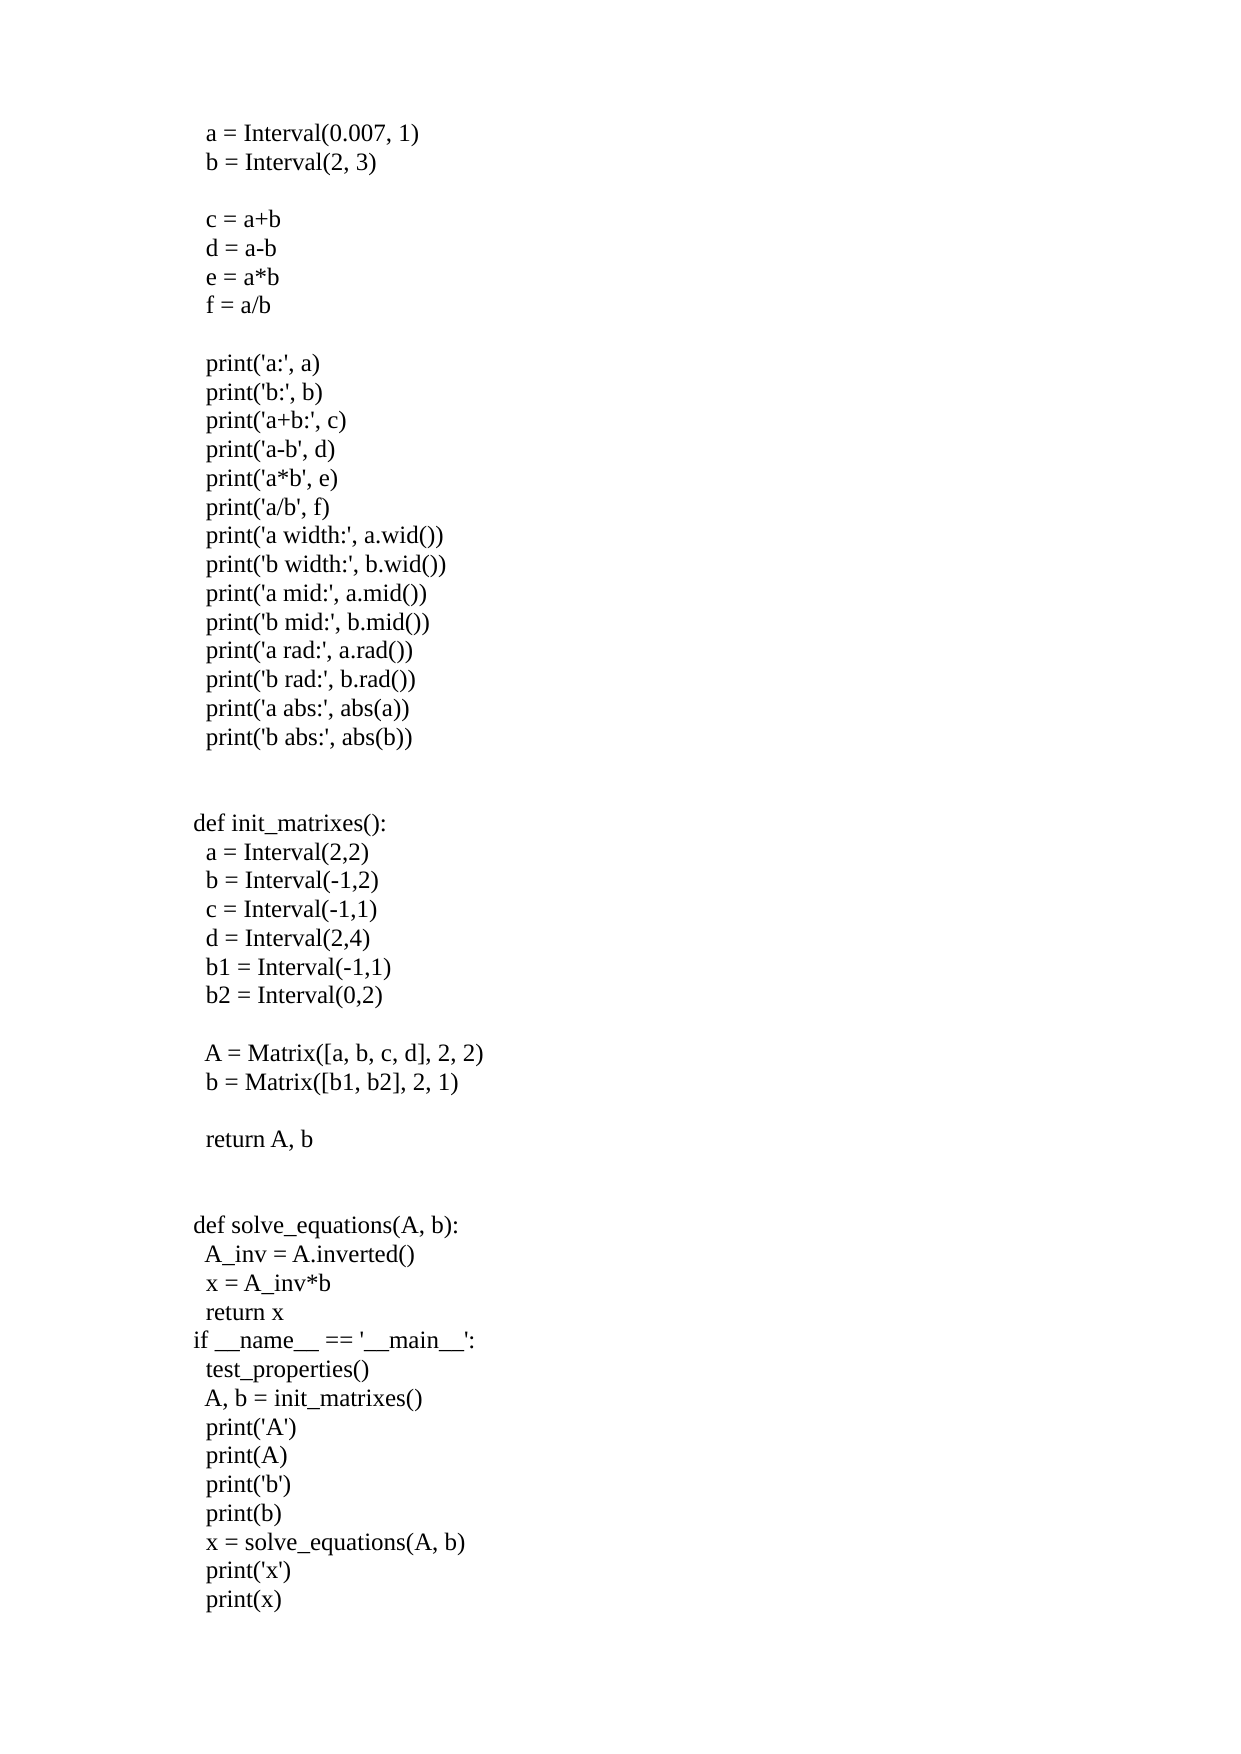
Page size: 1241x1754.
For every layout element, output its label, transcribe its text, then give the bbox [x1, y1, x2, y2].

text print(x) [154, 1584, 1122, 1613]
text test_properties() [154, 1354, 1122, 1383]
text c = Interval(-1,1) [154, 894, 1122, 923]
text return A, b [154, 1124, 1122, 1153]
text a = Interval(0.007, 1) [154, 118, 1122, 147]
text print('b rad:', b.rad()) [154, 664, 1122, 693]
text print('a+b:', c) [154, 406, 1122, 434]
text A, b = init_matrixes() [154, 1383, 1122, 1412]
text print('x') [154, 1556, 1122, 1584]
text print(b) [154, 1498, 1122, 1527]
text b = Interval(-1,2) [154, 866, 1122, 894]
text print('a*b', e) [154, 463, 1122, 492]
text c = a+b [154, 204, 1122, 233]
text def solve_equations(A, b): [154, 1211, 1122, 1239]
text b = Interval(2, 3) [154, 147, 1122, 176]
text e = a*b [154, 262, 1122, 291]
text print('b:', b) [154, 377, 1122, 406]
text print('a:', a) [154, 348, 1122, 377]
text print('b abs:', abs(b)) [154, 722, 1122, 751]
text b = Matrix([b1, b2], 2, 1) [154, 1067, 1122, 1096]
text if __name__ == '__main__': [154, 1326, 1122, 1354]
text d = Interval(2,4) [154, 923, 1122, 952]
text print('a abs:', abs(a)) [154, 693, 1122, 722]
text f = a/b [154, 291, 1122, 319]
text d = a-b [154, 233, 1122, 262]
text x = A_inv*b [154, 1268, 1122, 1297]
text print('b') [154, 1469, 1122, 1498]
text A = Matrix([a, b, c, d], 2, 2) [154, 1038, 1122, 1067]
text a = Interval(2,2) [154, 837, 1122, 866]
text print('a width:', a.wid()) [154, 521, 1122, 549]
text A_inv = A.inverted() [154, 1239, 1122, 1268]
text print('b width:', b.wid()) [154, 549, 1122, 578]
text print(A) [154, 1441, 1122, 1469]
text print('a/b', f) [154, 492, 1122, 521]
text print('a mid:', a.mid()) [154, 578, 1122, 607]
text def init_matrixes(): [154, 808, 1122, 837]
text return x [154, 1297, 1122, 1326]
text b2 = Interval(0,2) [154, 981, 1122, 1009]
text x = solve_equations(A, b) [154, 1527, 1122, 1556]
text print('a rad:', a.rad()) [154, 636, 1122, 664]
text b1 = Interval(-1,1) [154, 952, 1122, 981]
text print('A') [154, 1412, 1122, 1441]
text print('b mid:', b.mid()) [154, 607, 1122, 636]
text print('a-b', d) [154, 434, 1122, 463]
